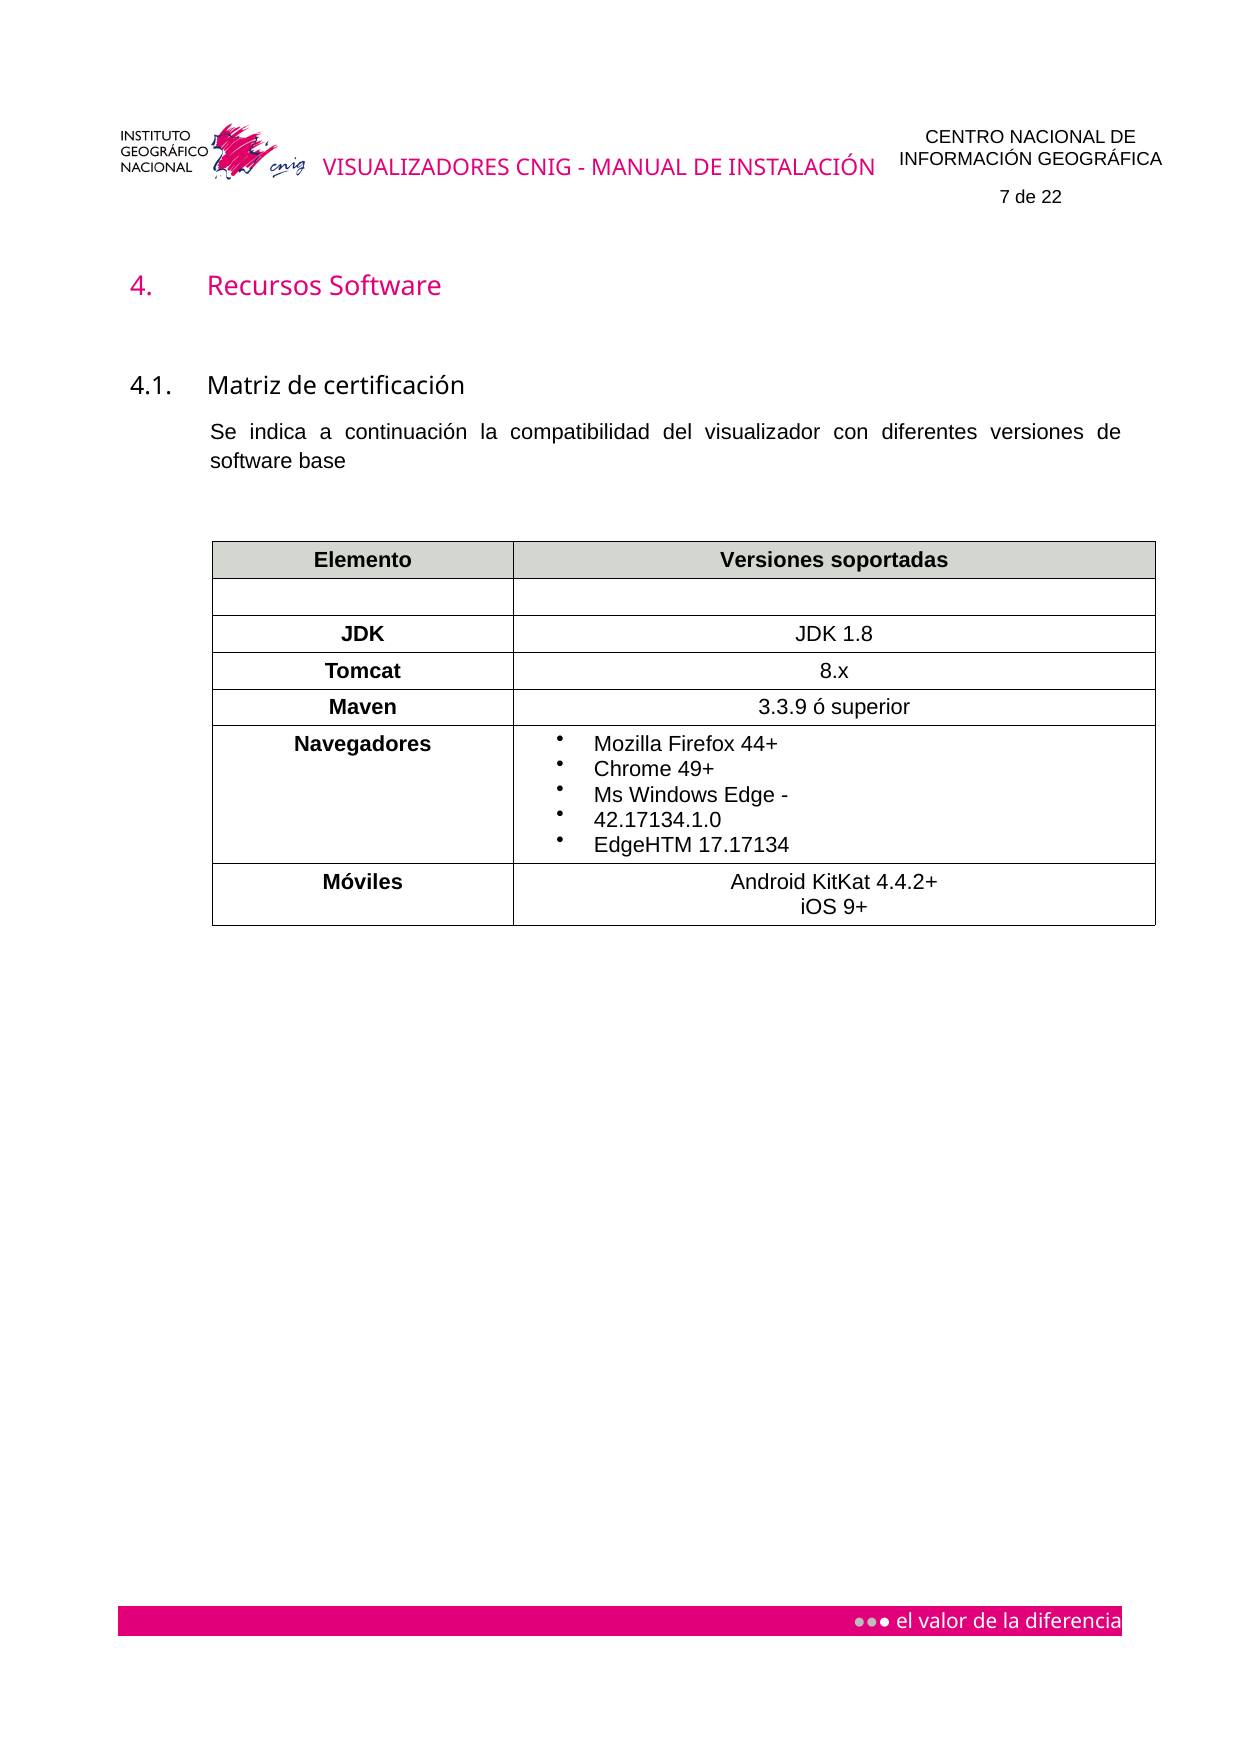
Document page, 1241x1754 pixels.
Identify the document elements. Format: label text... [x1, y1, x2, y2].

table_cell Mozilla Firefox 44+ Chrome 49+ Ms Windows Edge - 42.17134.1.0 EdgeHTM 17.17134 [514, 726, 1155, 863]
table_cell Android KitKat 4.4.2+ iOS 9+ [514, 864, 1155, 925]
table_cell Navegadores [213, 726, 513, 863]
table_header Elemento [213, 542, 513, 578]
table_cell JDK 1.8 [514, 616, 1155, 652]
table_cell JDK [213, 616, 513, 652]
table_cell 3.3.9 ó superior [514, 690, 1155, 725]
table_cell Móviles [213, 864, 513, 925]
table_cell 8.x [514, 653, 1155, 688]
text Se indica a continuación la compatibilidad del visualizador con diferentes versiones de software base [210, 419, 1122, 473]
table_cell Tomcat [213, 653, 513, 688]
table_header Versiones soportadas [514, 542, 1155, 578]
subtitle Matriz de certificación [130, 367, 1122, 401]
subtitle Recursos Software [130, 266, 1122, 303]
picture [118, 118, 307, 183]
table_cell Maven [213, 690, 513, 725]
table_cell [514, 579, 1155, 615]
table_cell [213, 579, 513, 615]
